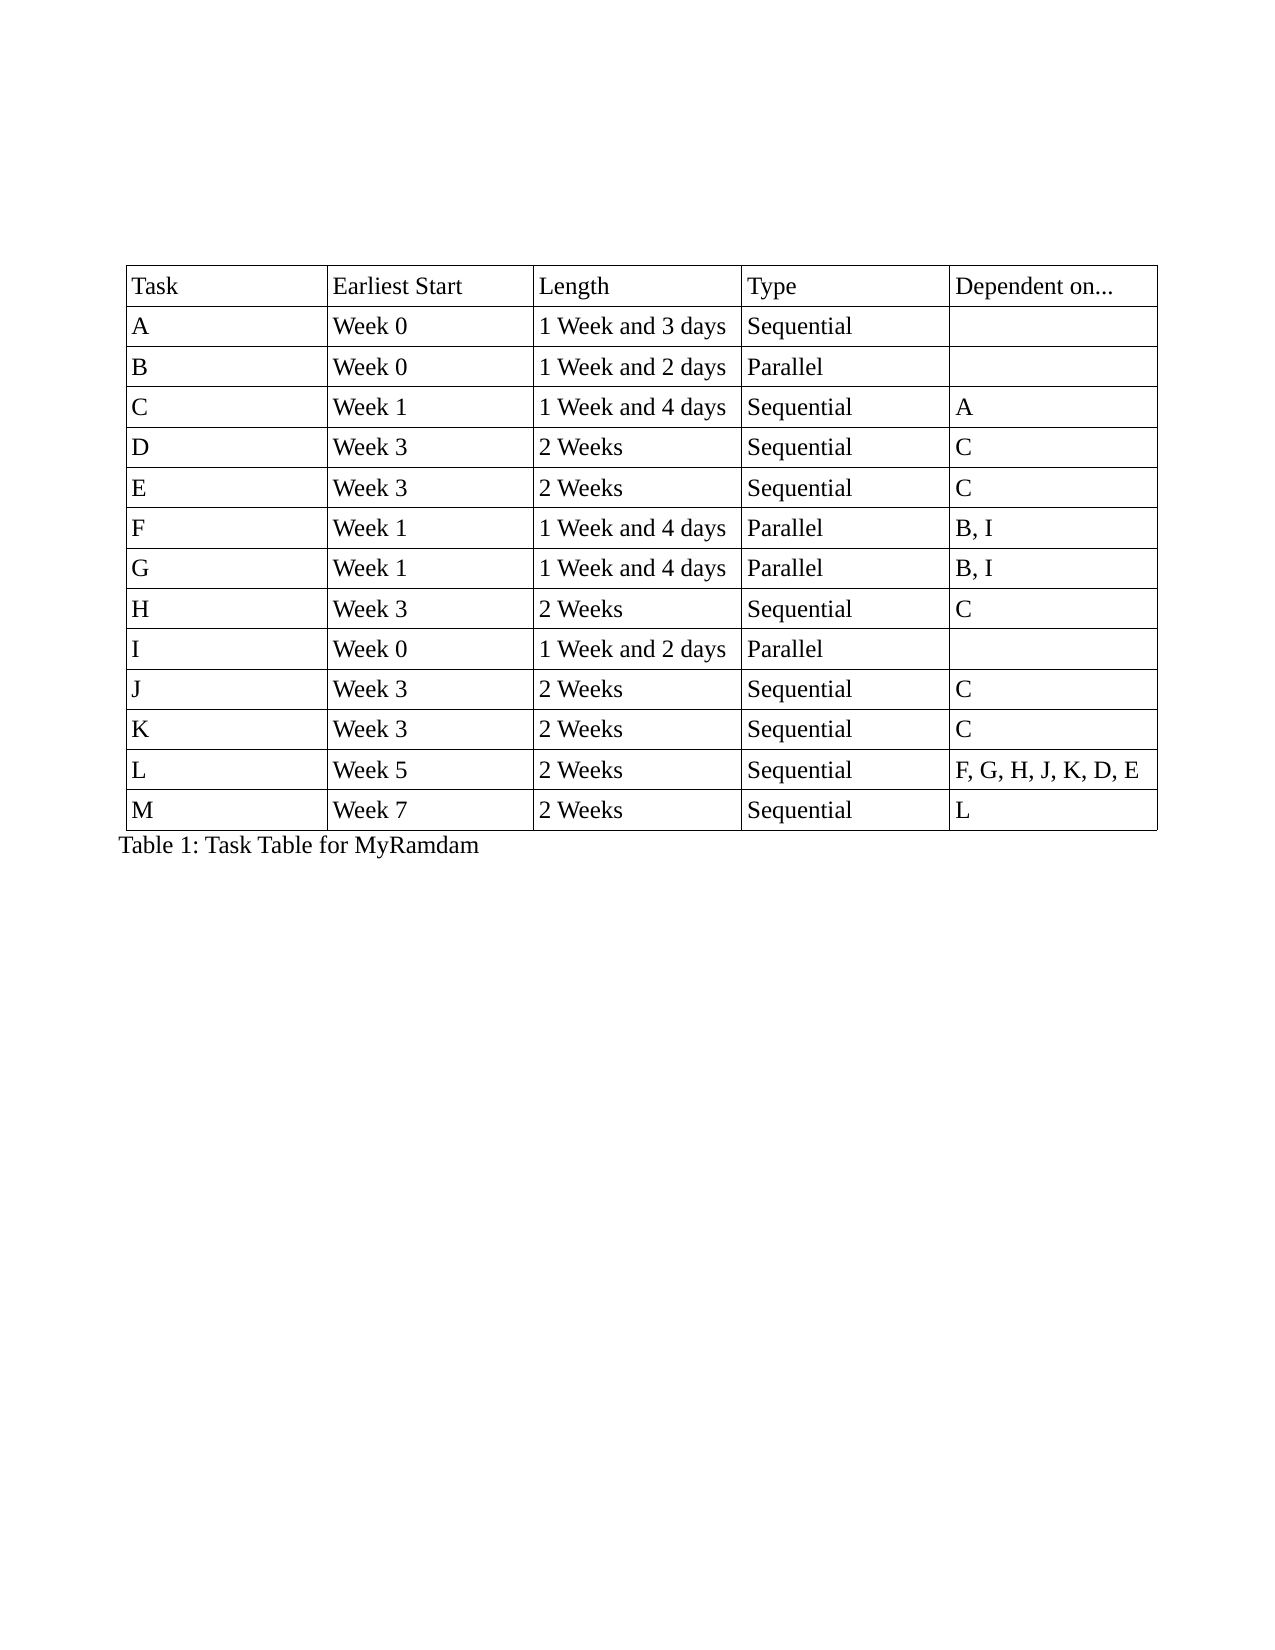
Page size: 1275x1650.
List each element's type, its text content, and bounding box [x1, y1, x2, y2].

table_cell Week 3 [328, 428, 533, 467]
table_cell E [127, 468, 327, 507]
table_cell B, I [950, 549, 1157, 588]
table_cell I [127, 629, 327, 668]
table_cell 2 Weeks [534, 468, 741, 507]
table_cell Parallel [742, 629, 949, 668]
table_cell A [127, 307, 327, 346]
table_cell M [127, 790, 327, 830]
table_cell Sequential [742, 710, 949, 749]
table_cell F, G, H, J, K, D, E [950, 750, 1157, 789]
table_cell Week 1 [328, 549, 533, 588]
table_cell Week 1 [328, 387, 533, 427]
table_cell Sequential [742, 468, 949, 507]
table_cell L [950, 790, 1157, 830]
table_cell H [127, 589, 327, 628]
table_cell Sequential [742, 387, 949, 427]
table_cell Week 3 [328, 589, 533, 628]
table_cell Sequential [742, 670, 949, 709]
table_cell Week 1 [328, 508, 533, 547]
table_cell B, I [950, 508, 1157, 547]
table_cell Week 0 [328, 347, 533, 386]
table_cell C [950, 670, 1157, 709]
table_header Earliest Start [328, 266, 533, 306]
table_cell 1 Week and 4 days [534, 549, 741, 588]
table_cell Parallel [742, 508, 949, 547]
table_cell Week 0 [328, 629, 533, 668]
table_cell 2 Weeks [534, 790, 741, 830]
table_cell A [950, 387, 1157, 427]
table_cell 1 Week and 2 days [534, 629, 741, 668]
table_cell Sequential [742, 750, 949, 789]
table_cell F [127, 508, 327, 547]
table_cell 1 Week and 3 days [534, 307, 741, 346]
table_cell J [127, 670, 327, 709]
table_cell 2 Weeks [534, 670, 741, 709]
table_cell 2 Weeks [534, 589, 741, 628]
table_cell C [950, 468, 1157, 507]
table_cell Sequential [742, 428, 949, 467]
table_cell 1 Week and 4 days [534, 508, 741, 547]
table_cell 2 Weeks [534, 710, 741, 749]
table_cell C [127, 387, 327, 427]
table_cell [950, 307, 1157, 346]
table_header Dependent on... [950, 266, 1157, 306]
table_cell Week 3 [328, 468, 533, 507]
table_cell D [127, 428, 327, 467]
text Table 1: Task Table for MyRamdam [118, 830, 1157, 858]
table_cell Week 5 [328, 750, 533, 789]
table_cell Parallel [742, 549, 949, 588]
table_cell L [127, 750, 327, 789]
table_cell 1 Week and 2 days [534, 347, 741, 386]
table_cell C [950, 589, 1157, 628]
table_cell Sequential [742, 307, 949, 346]
table_cell Parallel [742, 347, 949, 386]
table_cell 2 Weeks [534, 428, 741, 467]
table_header Length [534, 266, 741, 306]
table_cell Week 3 [328, 670, 533, 709]
table_cell C [950, 428, 1157, 467]
table_cell Sequential [742, 589, 949, 628]
table_cell 1 Week and 4 days [534, 387, 741, 427]
table_cell Sequential [742, 790, 949, 830]
table_cell [950, 347, 1157, 386]
table_cell C [950, 710, 1157, 749]
table_cell K [127, 710, 327, 749]
table_cell G [127, 549, 327, 588]
table_header Task [127, 266, 327, 306]
table_cell Week 3 [328, 710, 533, 749]
table_cell B [127, 347, 327, 386]
table_cell Week 7 [328, 790, 533, 830]
table_cell 2 Weeks [534, 750, 741, 789]
table_header Type [742, 266, 949, 306]
table_cell Week 0 [328, 307, 533, 346]
table_cell [950, 629, 1157, 668]
